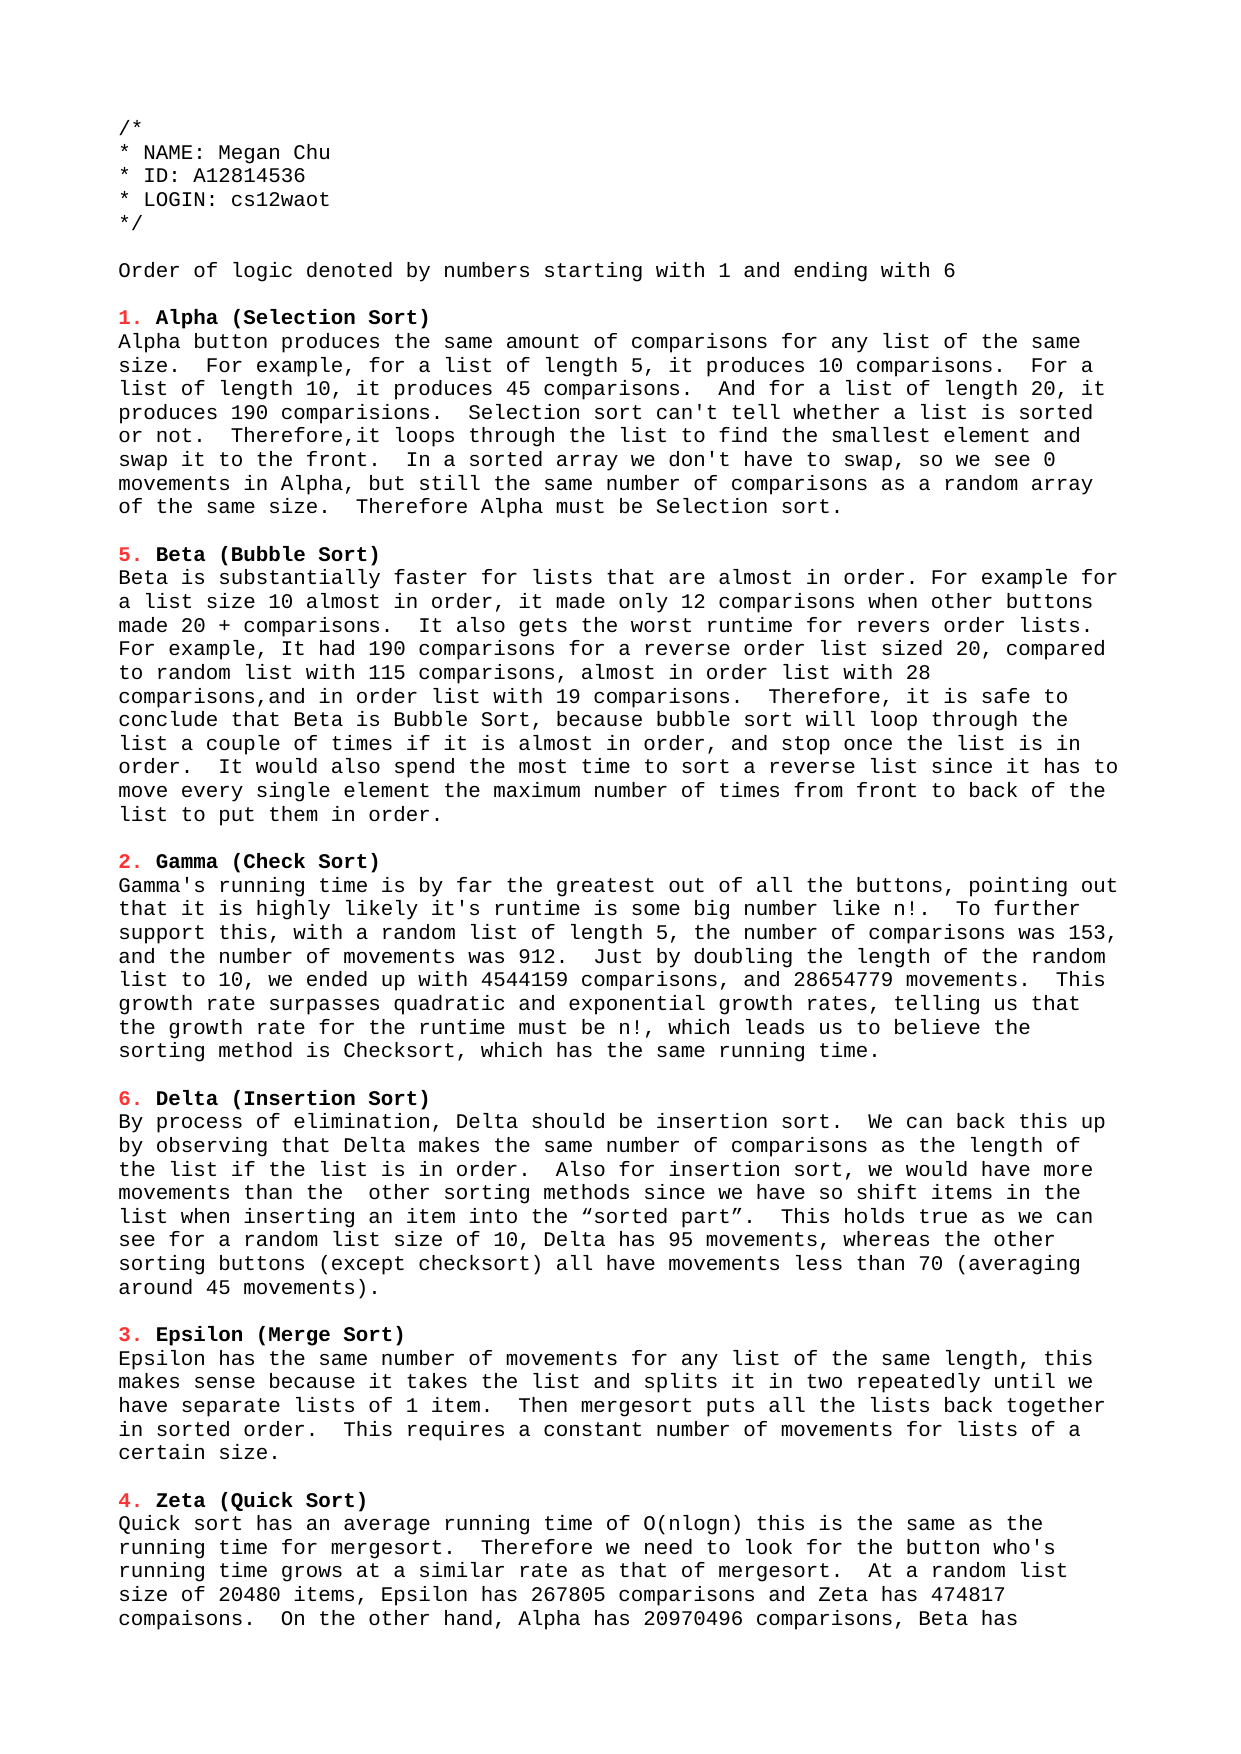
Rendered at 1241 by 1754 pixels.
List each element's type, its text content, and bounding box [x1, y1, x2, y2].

text Gamma's running time is by far the greatest out of all the buttons, pointing out that it is highly likely it's runtime is some big number like n!. To further support this, with a random list of length 5, the number of comparisons was 153, and the number of movements was 912. Just by doubling the length of the random list to 10, we ended up with 4544159 comparisons, and 28654779 movements. This growth rate surpasses quadratic and exponential growth rates, telling us that the growth rate for the runtime must be n!, which leads us to believe the sorting method is Checksort, which has the same running time. [118, 875, 1122, 1064]
text Beta is substantially faster for lists that are almost in order. For example for a list size 10 almost in order, it made only 12 comparisons when other buttons made 20 + comparisons. It also gets the worst runtime for revers order lists. For example, It had 190 comparisons for a reverse order list sized 20, compared to random list with 115 comparisons, almost in order list with 28 comparisons,and in order list with 19 comparisons. Therefore, it is safe to conclude that Beta is Bubble Sort, because bubble sort will loop through the list a couple of times if it is almost in order, and stop once the list is in order. It would also spend the most time to sort a reverse list since it has to move every single element the maximum number of times from front to back of the list to put them in order. [118, 567, 1122, 827]
text */ [118, 213, 1122, 236]
text 4. Zeta (Quick Sort) [118, 1489, 1122, 1513]
text Epsilon has the same number of movements for any list of the same length, this makes sense because it takes the list and splits it in two repeatedly until we have separate lists of 1 item. Then mergesort puts all the lists back together in sorted order. This requires a constant number of movements for lists of a certain size. [118, 1348, 1122, 1466]
text 6. Delta (Insertion Sort) [118, 1088, 1122, 1111]
text /* [118, 118, 1122, 142]
text 2. Gamma (Check Sort) [118, 851, 1122, 875]
text Alpha button produces the same amount of comparisons for any list of the same size. For example, for a list of length 5, it produces 10 comparisons. For a list of length 10, it produces 45 comparisons. And for a list of length 20, it produces 190 comparisions. Selection sort can't tell whether a list is sorted or not. Therefore,it loops through the list to find the smallest element and swap it to the front. In a sorted array we don't have to swap, so we see 0 movements in Alpha, but still the same number of comparisons as a random array of the same size. Therefore Alpha must be Selection sort. [118, 331, 1122, 520]
text 1. Alpha (Selection Sort) [118, 307, 1122, 331]
text 3. Epsilon (Merge Sort) [118, 1324, 1122, 1348]
text * LOGIN: cs12waot [118, 189, 1122, 213]
text By process of elimination, Delta should be insertion sort. We can back this up by observing that Delta makes the same number of comparisons as the length of the list if the list is in order. Also for insertion sort, we would have more movements than the other sorting methods since we have so shift items in the list when inserting an item into the “sorted part”. This holds true as we can see for a random list size of 10, Delta has 95 movements, whereas the other sorting buttons (except checksort) all have movements less than 70 (averaging around 45 movements). [118, 1111, 1122, 1300]
text * ID: A12814536 [118, 165, 1122, 189]
text Quick sort has an average running time of O(nlogn) this is the same as the running time for mergesort. Therefore we need to look for the button who's running time grows at a similar rate as that of mergesort. At a random list size of 20480 items, Epsilon has 267805 comparisons and Zeta has 474817 compaisons. On the other hand, Alpha has 20970496 comparisons, Beta has [118, 1513, 1122, 1631]
text 5. Beta (Bubble Sort) [118, 544, 1122, 567]
text * NAME: Megan Chu [118, 142, 1122, 165]
text Order of logic denoted by numbers starting with 1 and ending with 6 [118, 260, 1122, 284]
